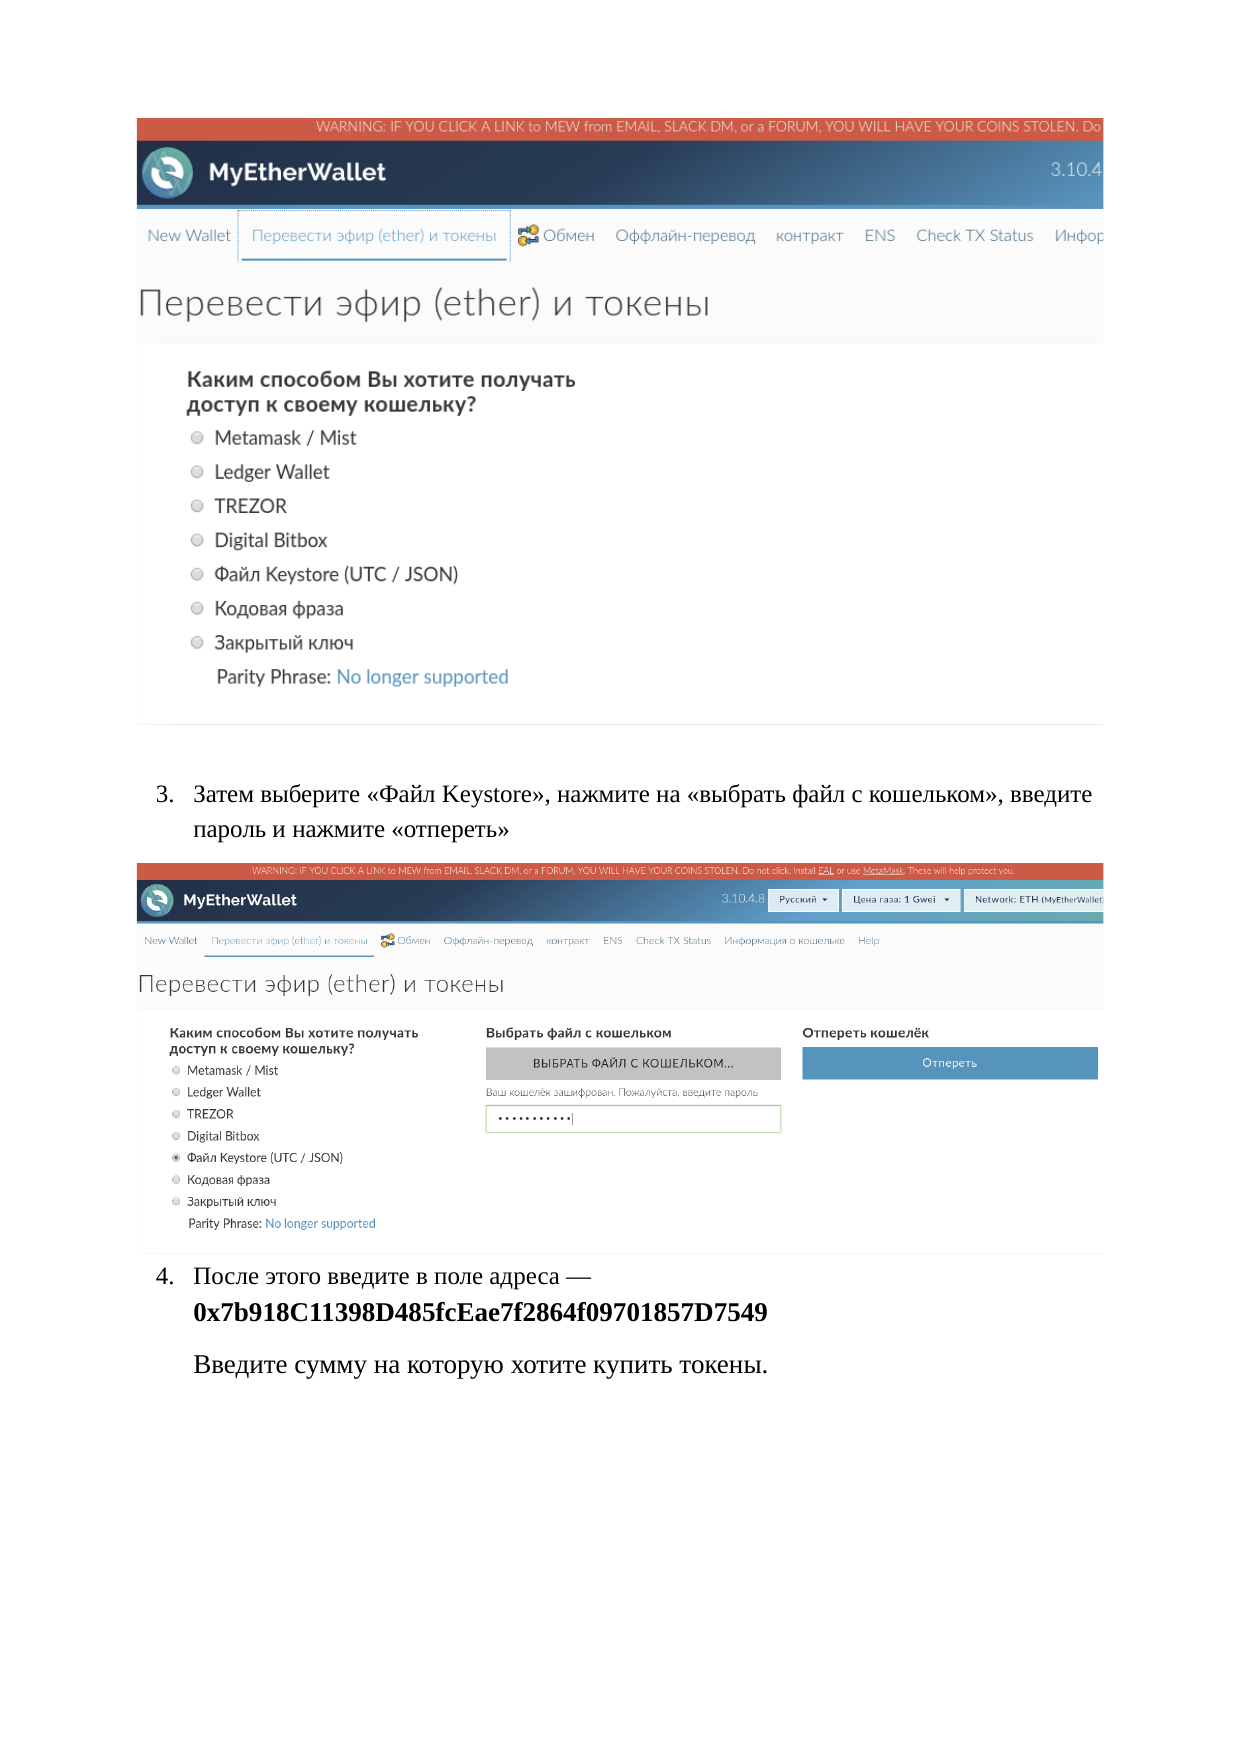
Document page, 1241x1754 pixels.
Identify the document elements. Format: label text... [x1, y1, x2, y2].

list Затем выберите «Файл Keystore», нажмите на «выбрать файл с кошельком», введите пароль и нажмите «отпереть» [156, 779, 1122, 843]
list Введите сумму на которую хотите купить токены. [156, 1348, 1122, 1379]
picture [136, 118, 1104, 725]
picture [136, 863, 1104, 1254]
list После этого введите в поле адреса — 0x7b918C11398D485fcEae7f2864f09701857D7549 [156, 1239, 1122, 1328]
